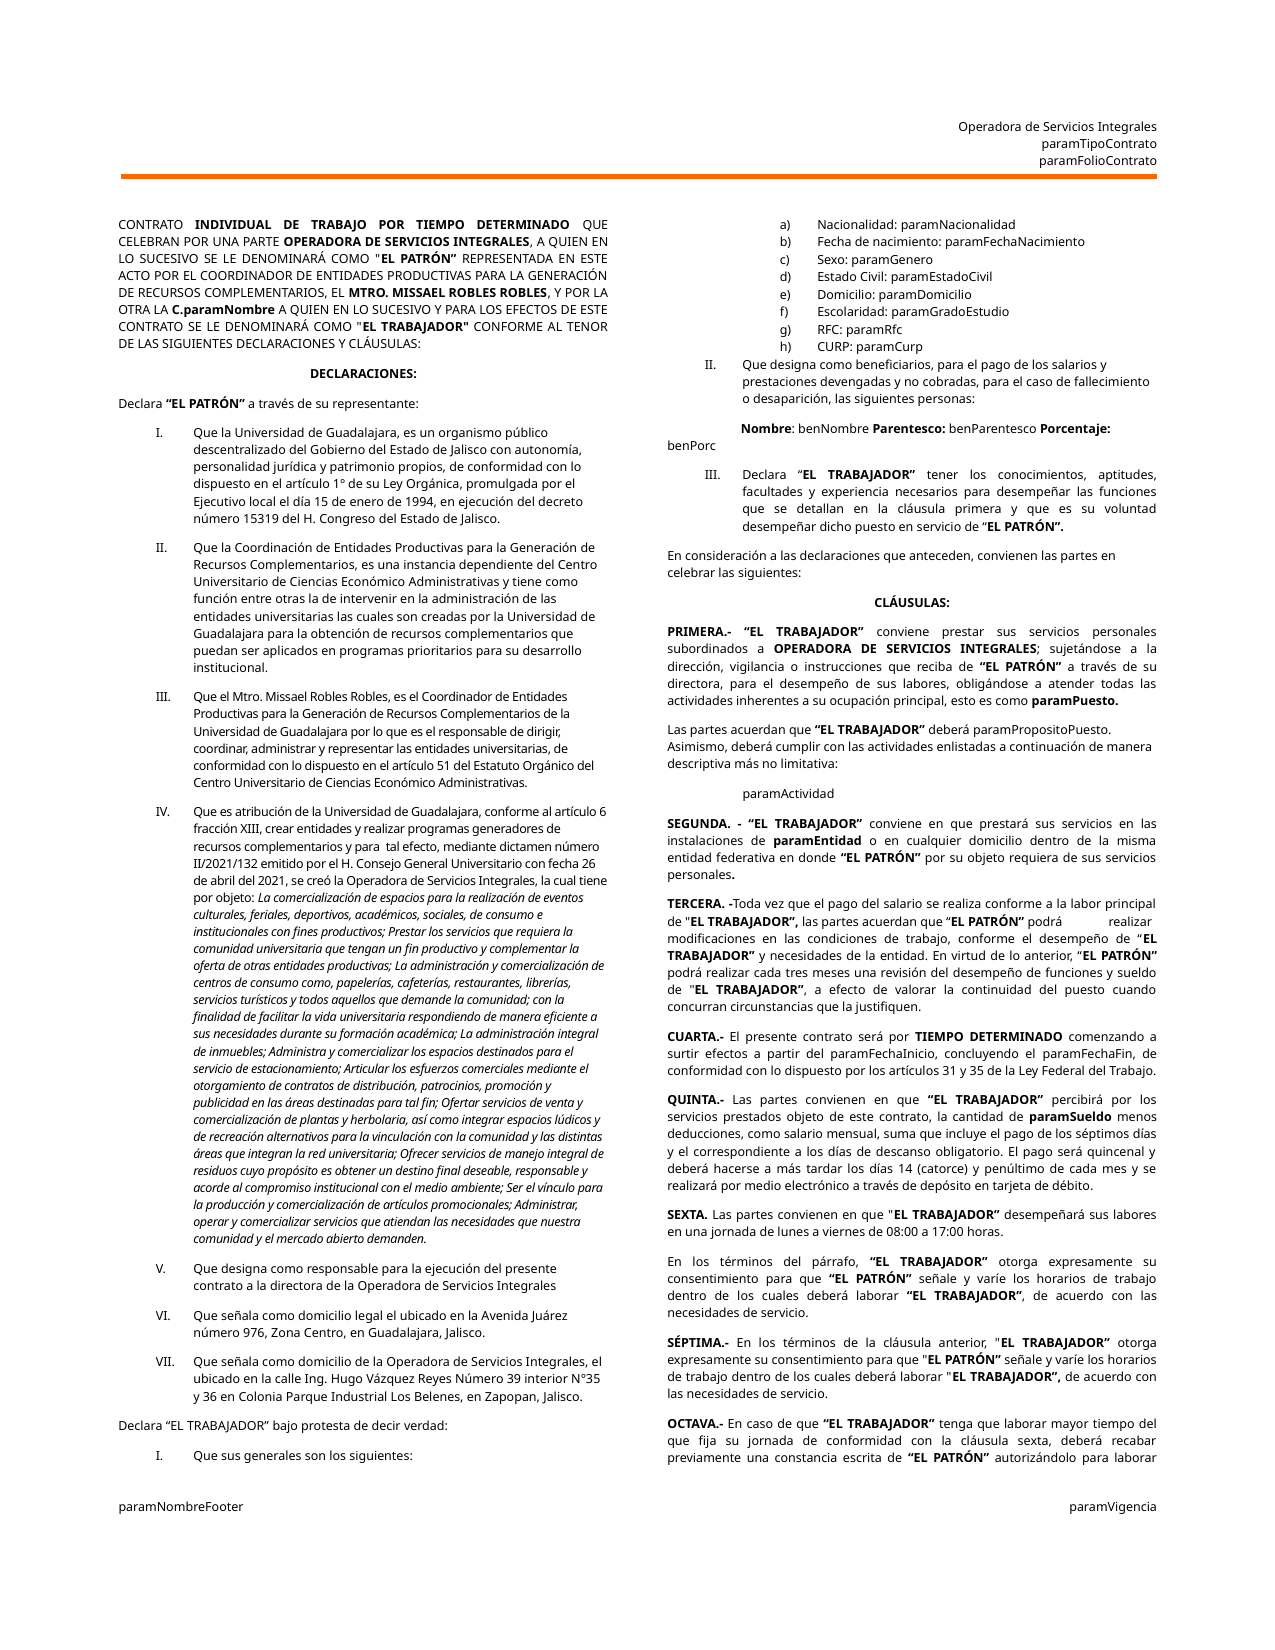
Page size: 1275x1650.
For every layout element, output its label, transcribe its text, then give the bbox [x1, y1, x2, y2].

list Que la Universidad de Guadalajara, es un organismo público descentralizado del Gobierno del Estado de Jalisco con autonomía, personalidad jurídica y patrimonio propios, de conformidad con lo dispuesto en el artículo 1º de su Ley Orgánica, promulgada por el Ejecutivo local el día 15 de enero de 1994, en ejecución del decreto número 15319 del H. Congreso del Estado de Jalisco. [156, 424, 608, 527]
text En consideración a las declaraciones que anteceden, convienen las partes en celebrar las siguientes: [667, 547, 1157, 581]
list Que el Mtro. Missael Robles Robles, es el Coordinador de Entidades Productivas para la Generación de Recursos Complementarios de la Universidad de Guadalajara por lo que es el responsable de dirigir, coordinar, administrar y representar las entidades universitarias, de conformidad con lo dispuesto en el artículo 51 del Estatuto Orgánico del Centro Universitario de Ciencias Económico Administrativas. [156, 688, 608, 791]
text Nombre: benNombre Parentesco: benParentesco Porcentaje: benPorc [667, 420, 1157, 454]
list Que sus generales son los siguientes: [156, 1447, 608, 1464]
list Fecha de nacimiento: paramFechaNacimiento [779, 233, 1157, 251]
list RFC: paramRfc [779, 321, 1157, 338]
text CONTRATO INDIVIDUAL DE TRABAJO POR TIEMPO DETERMINADO QUE CELEBRAN POR UNA PARTE OPERADORA DE SERVICIOS INTEGRALES, A QUIEN EN LO SUCESIVO SE LE DENOMINARÁ COMO "EL PATRÓN” REPRESENTADA EN ESTE ACTO POR EL COORDINADOR DE ENTIDADES PRODUCTIVAS PARA LA GENERACIÓN DE RECURSOS COMPLEMENTARIOS, EL MTRO. MISSAEL ROBLES ROBLES, Y POR LA OTRA LA C.paramNombre A QUIEN EN LO SUCESIVO Y PARA LOS EFECTOS DE ESTE CONTRATO SE LE DENOMINARÁ COMO "EL TRABAJADOR" CONFORME AL TENOR DE LAS SIGUIENTES DECLARACIONES Y CLÁUSULAS: [118, 216, 608, 353]
text SÉPTIMA.- En los términos de la cláusula anterior, "EL TRABAJADOR” otorga expresamente su consentimiento para que "EL PATRÓN” señale y varíe los horarios de trabajo dentro de los cuales deberá laborar "EL TRABAJADOR”, de acuerdo con las necesidades de servicio. [667, 1334, 1157, 1402]
list Declara “EL TRABAJADOR” tener los conocimientos, aptitudes, facultades y experiencia necesarios para desempeñar las funciones que se detallan en la cláusula primera y que es su voluntad desempeñar dicho puesto en servicio de “EL PATRÓN”. [704, 466, 1157, 535]
list Que designa como responsable para la ejecución del presente contrato a la directora de la Operadora de Servicios Integrales [156, 1260, 608, 1294]
text PRIMERA.- “EL TRABAJADOR” conviene prestar sus servicios personales subordinados a OPERADORA DE SERVICIOS INTEGRALES; sujetándose a la dirección, vigilancia o instrucciones que reciba de “EL PATRÓN” a través de su directora, para el desempeño de sus labores, obligándose a atender todas las actividades inherentes a su ocupación principal, esto es como paramPuesto. [667, 623, 1157, 709]
text CLÁUSULAS: [667, 594, 1157, 611]
text CUARTA.- El presente contrato será por TIEMPO DETERMINADO comenzando a surtir efectos a partir del paramFechaInicio, concluyendo el paramFechaFin, de conformidad con lo dispuesto por los artículos 31 y 35 de la Ley Federal del Trabajo. [667, 1028, 1157, 1079]
list Que señala como domicilio legal el ubicado en la Avenida Juárez número 976, Zona Centro, en Guadalajara, Jalisco. [156, 1307, 608, 1341]
text DECLARACIONES: [118, 365, 608, 382]
list Domicilio: paramDomicilio [779, 286, 1157, 303]
list Que la Coordinación de Entidades Productivas para la Generación de Recursos Complementarios, es una instancia dependiente del Centro Universitario de Ciencias Económico Administrativas y tiene como función entre otras la de intervenir en la administración de las entidades universitarias las cuales son creadas por la Universidad de Guadalajara para la obtención de recursos complementarios que puedan ser aplicados en programas prioritarios para su desarrollo institucional. [156, 539, 608, 676]
list Estado Civil: paramEstadoCivil [779, 268, 1157, 286]
text OCTAVA.- En caso de que “EL TRABAJADOR” tenga que laborar mayor tiempo del que fija su jornada de conformidad con la cláusula sexta, deberá recabar previamente una constancia escrita de “EL PATRÓN” autorizándolo para laborar [667, 1415, 1157, 1466]
list Que designa como beneficiarios, para el pago de los salarios y prestaciones devengadas y no cobradas, para el caso de fallecimiento o desaparición, las siguientes personas: [704, 356, 1157, 407]
text Declara “EL PATRÓN” a través de su representante: [118, 395, 608, 412]
list Nacionalidad: paramNacionalidad [779, 216, 1157, 233]
text Las partes acuerdan que “EL TRABAJADOR” deberá paramPropositoPuesto. Asimismo, deberá cumplir con las actividades enlistadas a continuación de manera descriptiva más no limitativa: [667, 721, 1157, 773]
text Declara “EL TRABAJADOR” bajo protesta de decir verdad: [118, 1417, 608, 1434]
list Que es atribución de la Universidad de Guadalajara, conforme al artículo 6 fracción XIII, crear entidades y realizar programas generadores de recursos complementarios y para tal efecto, mediante dictamen número II/2021/132 emitido por el H. Consejo General Universitario con fecha 26 de abril del 2021, se creó la Operadora de Servicios Integrales, la cual tiene por objeto: La comercialización de espacios para la realización de eventos culturales, feriales, deportivos, académicos, sociales, de consumo e institucionales con fines productivos; Prestar los servicios que requiera la comunidad universitaria que tengan un fin productivo y complementar la oferta de otras entidades productivas; La administración y comercialización de centros de consumo como, papelerías, cafeterías, restaurantes, librerías, servicios turísticos y todos aquellos que demande la comunidad; con la finalidad de facilitar la vida universitaria respondiendo de manera eficiente a sus necesidades durante su formación académica; La administración integral de inmuebles; Administra y comercializar los espacios destinados para el servicio de estacionamiento; Articular los esfuerzos comerciales mediante el otorgamiento de contratos de distribución, patrocinios, promoción y publicidad en las áreas destinadas para tal fin; Ofertar servicios de venta y comercialización de plantas y herbolaria, así como integrar espacios lúdicos y de recreación alternativos para la vinculación con la comunidad y las distintas áreas que integran la red universitaria; Ofrecer servicios de manejo integral de residuos cuyo propósito es obtener un destino final deseable, responsable y acorde al compromiso institucional con el medio ambiente; Ser el vínculo para la producción y comercialización de artículos promocionales; Administrar, operar y comercializar servicios que atiendan las necesidades que nuestra comunidad y el mercado abierto demanden. [156, 803, 608, 1248]
text SEXTA. Las partes convienen en que "EL TRABAJADOR” desempeñará sus labores en una jornada de lunes a viernes de 08:00 a 17:00 horas. [667, 1206, 1157, 1241]
list Sexo: paramGenero [779, 251, 1157, 268]
list CURP: paramCurp [779, 338, 1157, 356]
list Escolaridad: paramGradoEstudio [779, 303, 1157, 321]
text paramActividad [742, 785, 1157, 802]
text SEGUNDA. - “EL TRABAJADOR” conviene en que prestará sus servicios en las instalaciones de paramEntidad o en cualquier domicilio dentro de la misma entidad federativa en donde “EL PATRÓN” por su objeto requiera de sus servicios personales. [667, 815, 1157, 883]
text QUINTA.- Las partes convienen en que “EL TRABAJADOR” percibirá por los servicios prestados objeto de este contrato, la cantidad de paramSueldo menos deducciones, como salario mensual, suma que incluye el pago de los séptimos días y el correspondiente a los días de descanso obligatorio. El pago será quincenal y deberá hacerse a más tardar los días 14 (catorce) y penúltimo de cada mes y se realizará por medio electrónico a través de depósito en tarjeta de débito. [667, 1091, 1157, 1194]
list Que señala como domicilio de la Operadora de Servicios Integrales, el ubicado en la calle Ing. Hugo Vázquez Reyes Número 39 interior N°35 y 36 en Colonia Parque Industrial Los Belenes, en Zapopan, Jalisco. [156, 1353, 608, 1405]
text En los términos del párrafo, “EL TRABAJADOR” otorga expresamente su consentimiento para que “EL PATRÓN” señale y varíe los horarios de trabajo dentro de los cuales deberá laborar “EL TRABAJADOR”, de acuerdo con las necesidades de servicio. [667, 1253, 1157, 1321]
text TERCERA. -Toda vez que el pago del salario se realiza conforme a la labor principal de "EL TRABAJADOR”, las partes acuerdan que “EL PATRÓN” podrá realizar modificaciones en las condiciones de trabajo, conforme el desempeño de “EL TRABAJADOR” y necesidades de la entidad. En virtud de lo anterior, “EL PATRÓN” podrá realizar cada tres meses una revisión del desempeño de funciones y sueldo de "EL TRABAJADOR”, a efecto de valorar la continuidad del puesto cuando concurran circunstancias que la justifiquen. [667, 896, 1157, 1015]
